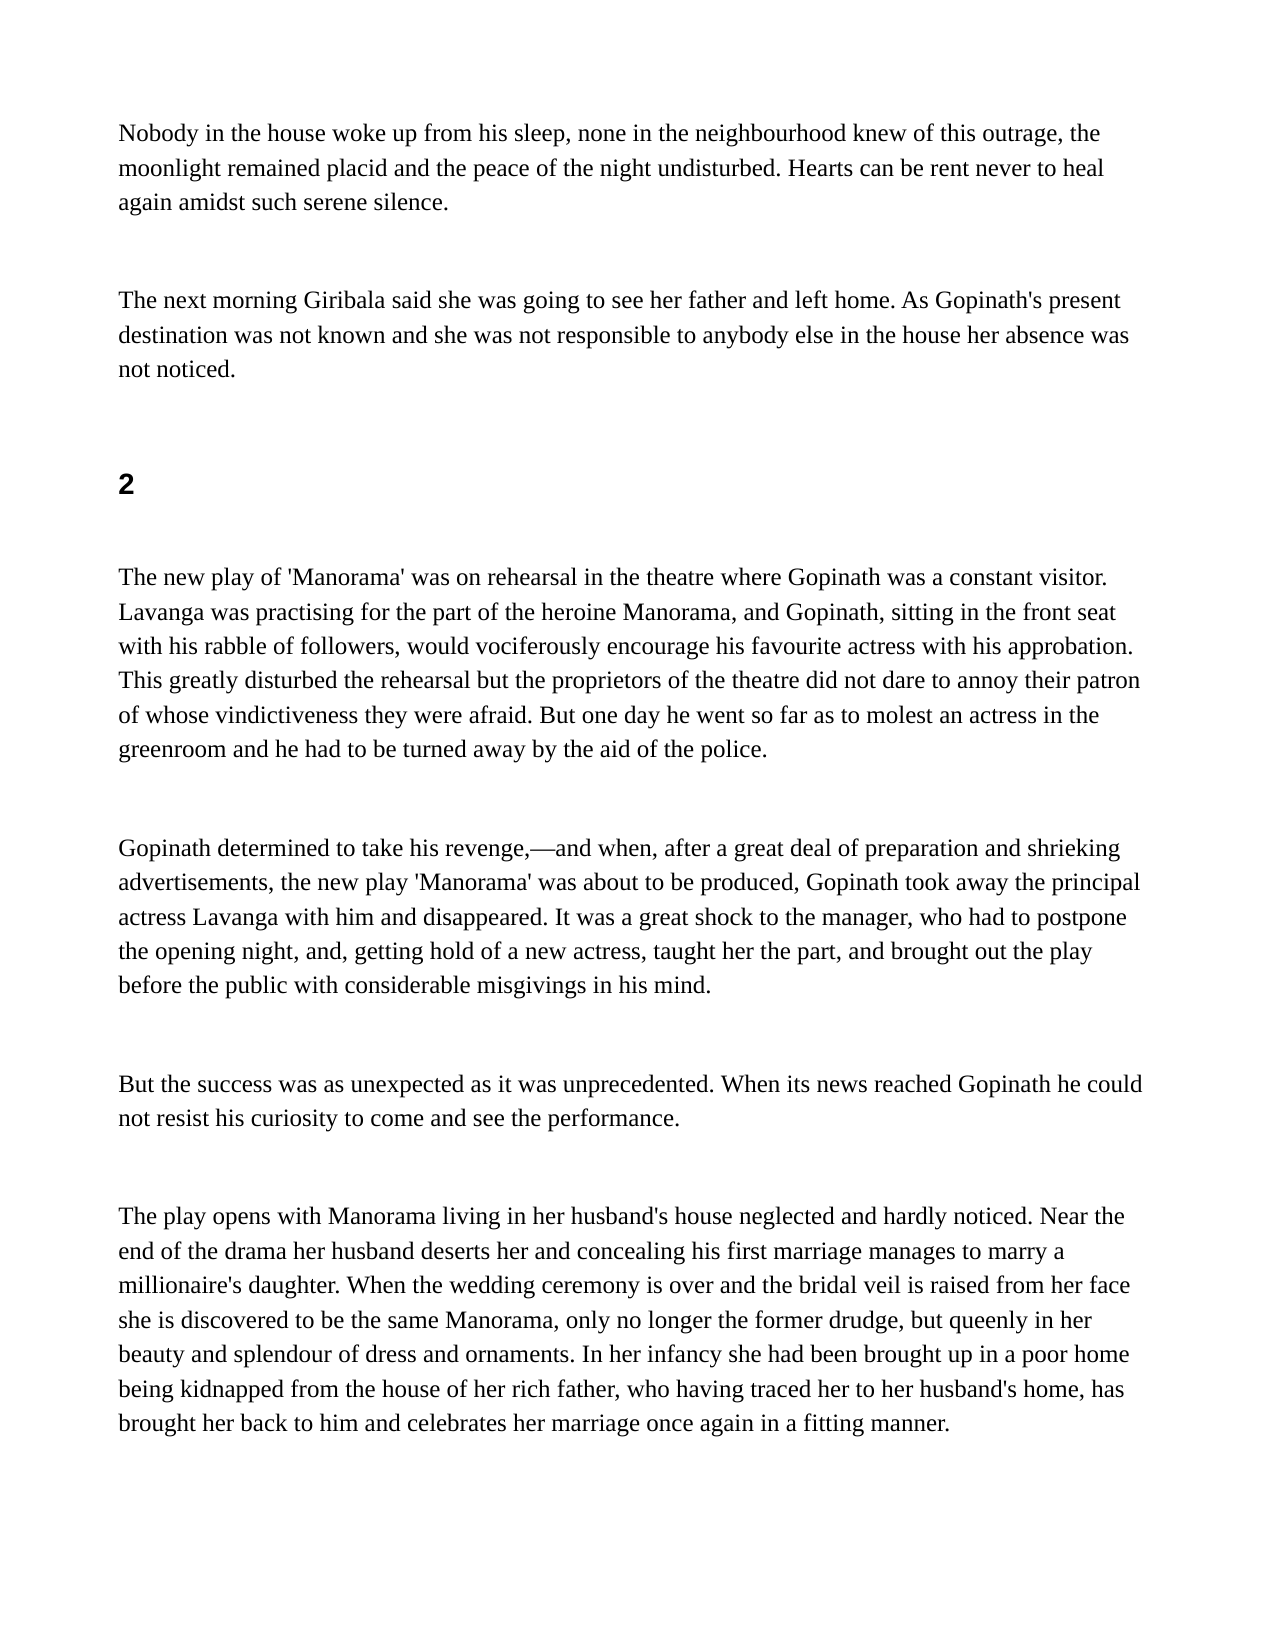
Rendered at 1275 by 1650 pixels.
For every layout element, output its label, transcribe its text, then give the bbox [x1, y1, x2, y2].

text The play opens with Manorama living in her husband's house neglected and hardly noticed. Near the end of the drama her husband deserts her and concealing his first marriage manages to marry a millionaire's daughter. When the wedding ceremony is over and the bridal veil is raised from her face she is discovered to be the same Manorama, only no longer the former drudge, but queenly in her beauty and splendour of dress and ornaments. In her infancy she had been brought up in a poor home being kidnapped from the house of her rich father, who having traced her to her husband's home, has brought her back to him and celebrates her marriage once again in a fitting manner. [118, 1201, 1157, 1437]
text Nobody in the house woke up from his sleep, none in the neighbourhood knew of this outrage, the moonlight remained placid and the peace of the night undisturbed. Hearts can be rent never to heal again amidst such serene silence. [118, 118, 1157, 216]
text The next morning Giribala said she was going to see her father and left home. As Gopinath's present destination was not known and she was not responsible to anybody else in the house her absence was not noticed. [118, 285, 1157, 383]
text Gopinath determined to take his revenge,—and when, after a great deal of preparation and shrieking advertisements, the new play 'Manorama' was about to be produced, Gopinath took away the principal actress Lavanga with him and disappeared. It was a great shock to the manager, who had to postpone the opening night, and, getting hold of a new actress, taught her the part, and brought out the play before the public with considerable misgivings in his mind. [118, 833, 1157, 999]
text The new play of 'Manorama' was on rehearsal in the theatre where Gopinath was a constant visitor. Lavanga was practising for the part of the heroine Manorama, and Gopinath, sitting in the front seat with his rabble of followers, would vociferously encourage his favourite actress with his approbation. This greatly disturbed the rehearsal but the proprietors of the theatre did not dare to annoy their patron of whose vindictiveness they were afraid. But one day he went so far as to molest an actress in the greenroom and he had to be turned away by the aid of the police. [118, 562, 1157, 763]
subtitle 2 [118, 467, 1157, 501]
text But the success was as unexpected as it was unprecedented. When its news reached Gopinath he could not resist his curiosity to come and see the performance. [118, 1069, 1157, 1132]
